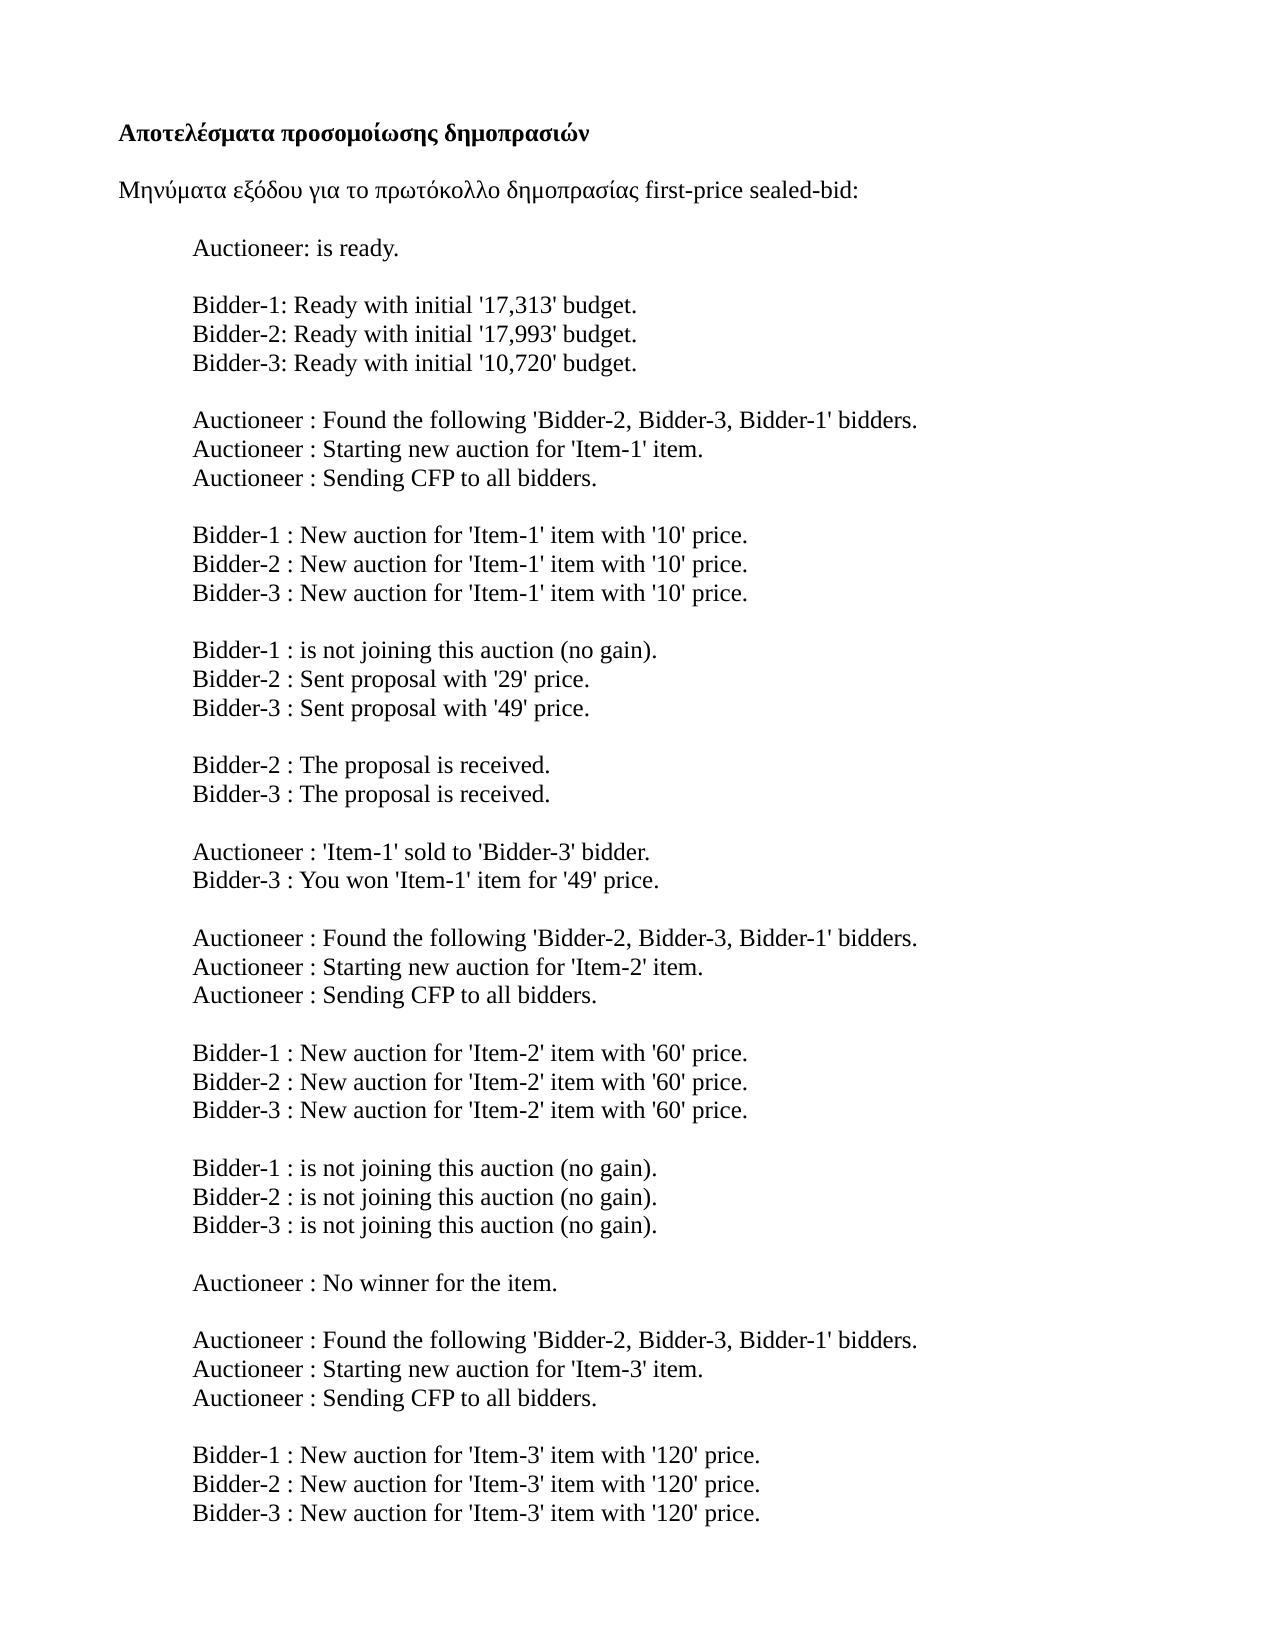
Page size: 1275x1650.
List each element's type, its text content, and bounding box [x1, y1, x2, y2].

text Bidder-1 : New auction for 'Item-1' item with '10' price. [192, 521, 1157, 549]
text Bidder-3 : New auction for 'Item-3' item with '120' price. [192, 1498, 1157, 1527]
text Bidder-3 : Sent proposal with '49' price. [192, 693, 1157, 722]
text Auctioneer : Found the following 'Bidder-2, Bidder-3, Bidder-1' bidders. [192, 406, 1157, 434]
text Auctioneer : Starting new auction for 'Item-3' item. [192, 1354, 1157, 1383]
text Bidder-3 : New auction for 'Item-2' item with '60' price. [192, 1096, 1157, 1124]
text Bidder-3: Ready with initial '10,720' budget. [192, 348, 1157, 377]
text Bidder-2 : New auction for 'Item-3' item with '120' price. [192, 1469, 1157, 1498]
text Bidder-2: Ready with initial '17,993' budget. [192, 319, 1157, 348]
text Bidder-2 : is not joining this auction (no gain). [192, 1182, 1157, 1211]
text Αποτελέσματα προσομοίωσης δημοπρασιών [118, 118, 1157, 147]
text Auctioneer : Starting new auction for 'Item-2' item. [192, 952, 1157, 981]
text Auctioneer : Starting new auction for 'Item-1' item. [192, 434, 1157, 463]
text Μηνύματα εξόδου για το πρωτόκολλο δημοπρασίας first-price sealed-bid: [118, 176, 1157, 204]
text Bidder-3 : You won 'Item-1' item for '49' price. [192, 866, 1157, 894]
text Bidder-1: Ready with initial '17,313' budget. [192, 291, 1157, 319]
text Bidder-2 : The proposal is received. [192, 751, 1157, 779]
text Bidder-1 : is not joining this auction (no gain). [192, 1153, 1157, 1182]
text Bidder-2 : Sent proposal with '29' price. [192, 664, 1157, 693]
text Bidder-1 : New auction for 'Item-2' item with '60' price. [192, 1038, 1157, 1067]
text Auctioneer : Found the following 'Bidder-2, Bidder-3, Bidder-1' bidders. [192, 923, 1157, 952]
text Bidder-2 : New auction for 'Item-1' item with '10' price. [192, 549, 1157, 578]
text Bidder-3 : The proposal is received. [192, 779, 1157, 808]
text Auctioneer : Found the following 'Bidder-2, Bidder-3, Bidder-1' bidders. [192, 1326, 1157, 1354]
text Auctioneer: is ready. [192, 233, 1157, 262]
text Auctioneer : Sending CFP to all bidders. [192, 1383, 1157, 1412]
text Auctioneer : Sending CFP to all bidders. [192, 463, 1157, 492]
text Auctioneer : Sending CFP to all bidders. [192, 981, 1157, 1009]
text Bidder-1 : is not joining this auction (no gain). [192, 636, 1157, 664]
text Bidder-1 : New auction for 'Item-3' item with '120' price. [192, 1441, 1157, 1469]
text Auctioneer : No winner for the item. [192, 1268, 1157, 1297]
text Auctioneer : 'Item-1' sold to 'Bidder-3' bidder. [192, 837, 1157, 866]
text Bidder-2 : New auction for 'Item-2' item with '60' price. [192, 1067, 1157, 1096]
text Bidder-3 : is not joining this auction (no gain). [192, 1211, 1157, 1239]
text Bidder-3 : New auction for 'Item-1' item with '10' price. [192, 578, 1157, 607]
